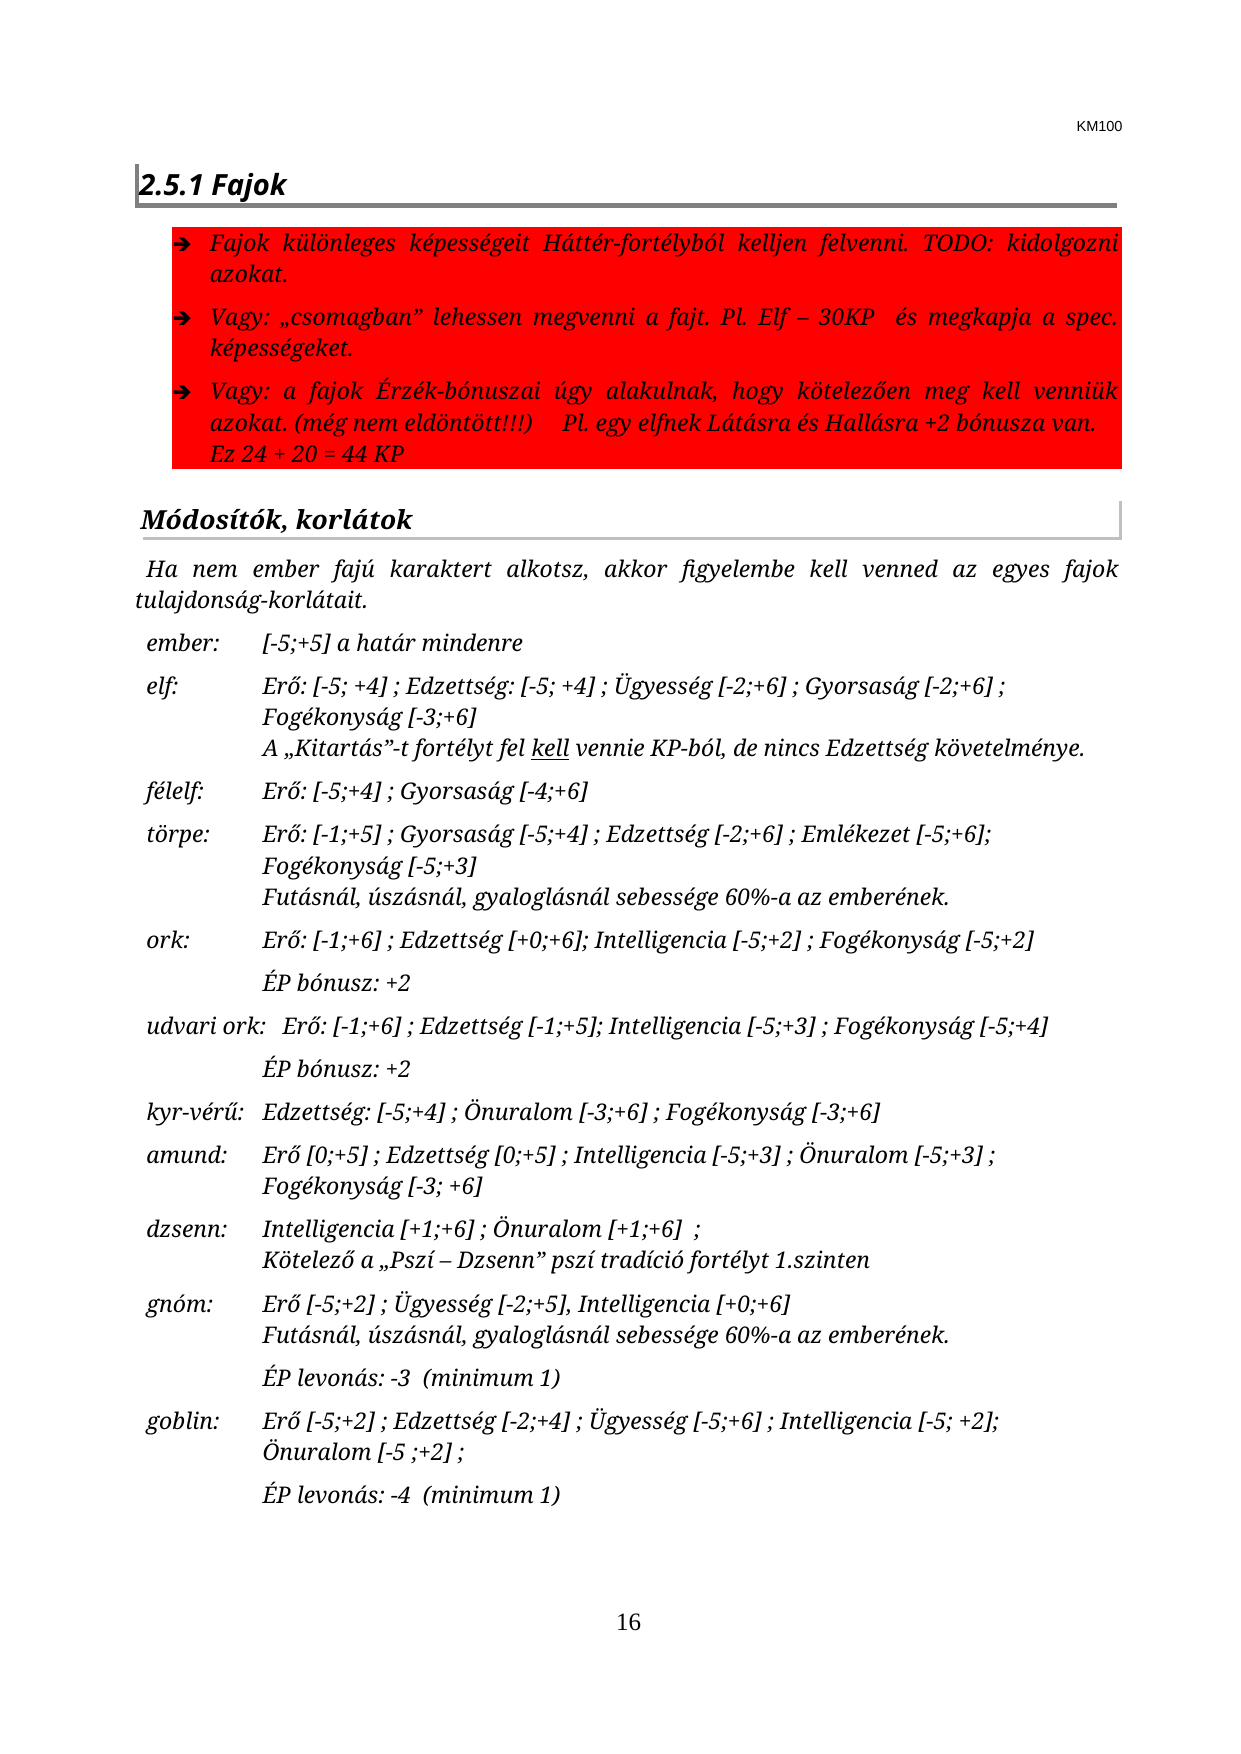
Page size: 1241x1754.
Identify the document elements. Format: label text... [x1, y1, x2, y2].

text Ha nem ember fajú karaktert alkotsz, akkor figyelembe kell venned az egyes fajok tulajdonság-korlátait. [134, 552, 1122, 615]
text ÉP bónusz: +2 [134, 967, 1122, 998]
text ÉP levonás: -3 (minimum 1) [134, 1362, 1122, 1393]
text kyr-vérű: Edzettség: [-5;+4] ; Önuralom [-3;+6] ; Fogékonyság [-3;+6] [134, 1096, 1122, 1127]
text ÉP bónusz: +2 [134, 1053, 1122, 1084]
subtitle Fajok [139, 164, 1122, 204]
text ÉP levonás: -4 (minimum 1) [134, 1479, 1122, 1510]
text udvari ork: Erő: [-1;+6] ; Edzettség [-1;+5]; Intelligencia [-5;+3] ; Fogékonyság [-5;+4] [134, 1010, 1122, 1041]
text ork: Erő: [-1;+6] ; Edzettség [+0;+6]; Intelligencia [-5;+2] ; Fogékonyság [-5;+2] [134, 924, 1122, 955]
text amund: Erő [0;+5] ; Edzettség [0;+5] ; Intelligencia [-5;+3] ; Önuralom [-5;+3] ; Fogékonyság [-3; +6] [134, 1139, 1122, 1201]
text elf: Erő: [-5; +4] ; Edzettség: [-5; +4] ; Ügyesség [-2;+6] ; Gyorsaság [-2;+6] ; Fogékonyság [-3;+6] A „Kitartás”-t fortélyt fel kell vennie KP-ból, de nincs Edzettség követelménye. [134, 670, 1122, 763]
subtitle Módosítók, korlátok [140, 501, 1119, 537]
list Fajok különleges képességeit Háttér-fortélyból kelljen felvenni. TODO: kidolgozni azokat. [172, 227, 1122, 289]
text félelf: Erő: [-5;+4] ; Gyorsaság [-4;+6] [134, 775, 1122, 807]
list Vagy: „csomagban” lehessen megvenni a fajt. Pl. Elf – 30KP és megkapja a spec. képességeket. [172, 301, 1122, 363]
text goblin: Erő [-5;+2] ; Edzettség [-2;+4] ; Ügyesség [-5;+6] ; Intelligencia [-5; +2]; Önuralom [-5 ;+2] ; [134, 1405, 1122, 1467]
text gnóm: Erő [-5;+2] ; Ügyesség [-2;+5], Intelligencia [+0;+6] Futásnál, úszásnál, gyaloglásnál sebessége 60%-a az emberének. [134, 1287, 1122, 1350]
list Vagy: a fajok Érzék-bónuszai úgy alakulnak, hogy kötelezően meg kell venniük azokat. (még nem eldöntött!!!) Pl. egy elfnek Látásra és Hallásra +2 bónusza van. Ez 24 + 20 = 44 KP [172, 375, 1122, 469]
text ember: [-5;+5] a határ mindenre [134, 627, 1122, 658]
text dzsenn: Intelligencia [+1;+6] ; Önuralom [+1;+6] ; Kötelező a „Pszí – Dzsenn” pszí tradíció fortélyt 1.szinten [134, 1213, 1122, 1276]
text törpe: Erő: [-1;+5] ; Gyorsaság [-5;+4] ; Edzettség [-2;+6] ; Emlékezet [-5;+6]; Fogékonyság [-5;+3] Futásnál, úszásnál, gyaloglásnál sebessége 60%-a az emberének. [134, 818, 1122, 912]
